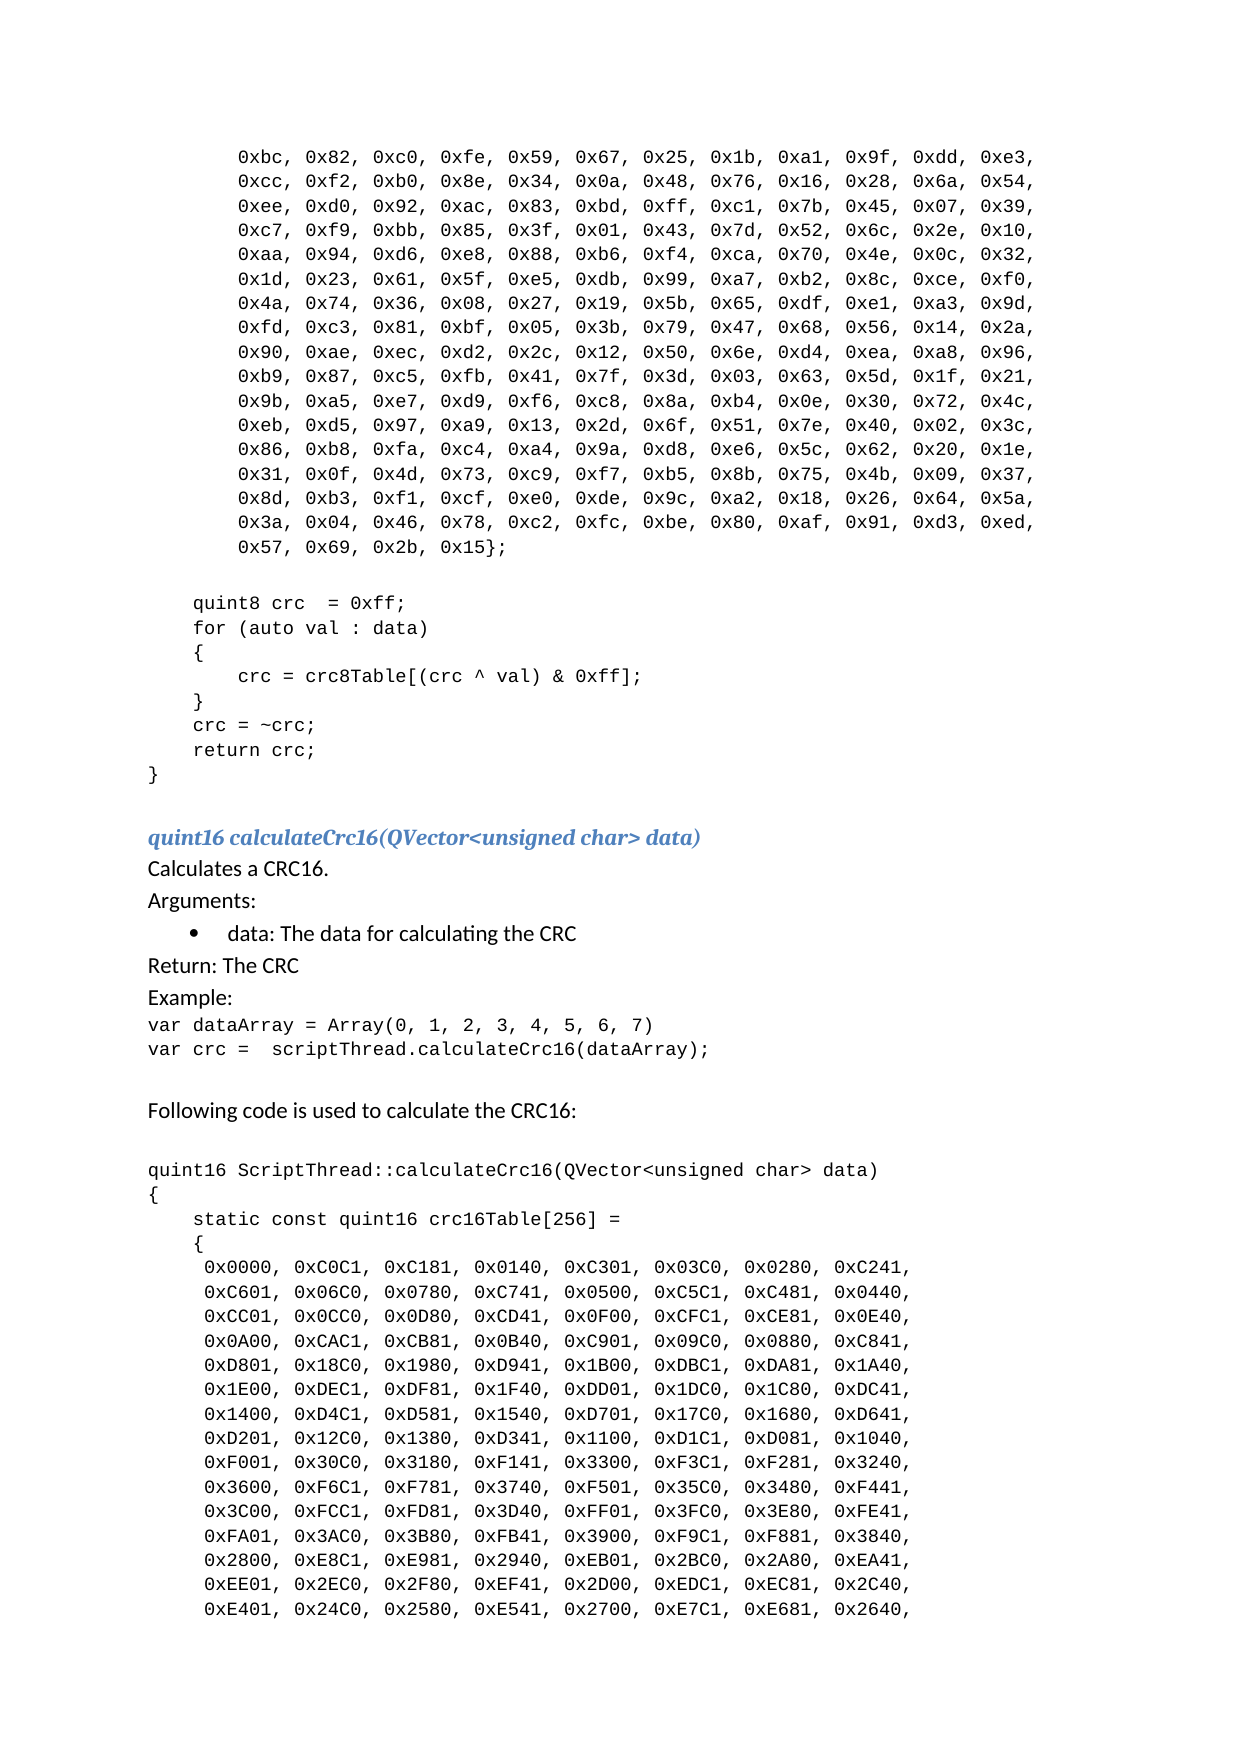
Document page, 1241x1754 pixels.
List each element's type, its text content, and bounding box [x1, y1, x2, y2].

text 0x1E00, 0xDEC1, 0xDF81, 0x1F40, 0xDD01, 0x1DC0, 0x1C80, 0xDC41, [148, 1380, 1093, 1401]
text 0x9b, 0xa5, 0xe7, 0xd9, 0xf6, 0xc8, 0x8a, 0xb4, 0x0e, 0x30, 0x72, 0x4c, [148, 391, 1093, 413]
text crc = ~crc; [148, 716, 1093, 737]
text 0xEE01, 0x2EC0, 0x2F80, 0xEF41, 0x2D00, 0xEDC1, 0xEC81, 0x2C40, [148, 1575, 1093, 1596]
text 0x8d, 0xb3, 0xf1, 0xcf, 0xe0, 0xde, 0x9c, 0xa2, 0x18, 0x26, 0x64, 0x5a, [148, 489, 1093, 510]
text 0x57, 0x69, 0x2b, 0x15}; [148, 538, 1093, 559]
text } [148, 692, 1093, 713]
text 0xD201, 0x12C0, 0x1380, 0xD341, 0x1100, 0xD1C1, 0xD081, 0x1040, [148, 1429, 1093, 1450]
text 0xFA01, 0x3AC0, 0x3B80, 0xFB41, 0x3900, 0xF9C1, 0xF881, 0x3840, [148, 1526, 1093, 1548]
text 0x3600, 0xF6C1, 0xF781, 0x3740, 0xF501, 0x35C0, 0x3480, 0xF441, [148, 1478, 1093, 1499]
list data: The data for calculating the CRC [190, 919, 1093, 947]
subtitle quint16 calculateCrc16(QVector<unsigned char> data) [148, 824, 1093, 851]
text 0xbc, 0x82, 0xc0, 0xfe, 0x59, 0x67, 0x25, 0x1b, 0xa1, 0x9f, 0xdd, 0xe3, [148, 148, 1093, 169]
text 0xcc, 0xf2, 0xb0, 0x8e, 0x34, 0x0a, 0x48, 0x76, 0x16, 0x28, 0x6a, 0x54, [148, 172, 1093, 193]
text 0x0000, 0xC0C1, 0xC181, 0x0140, 0xC301, 0x03C0, 0x0280, 0xC241, [148, 1258, 1093, 1279]
text 0x86, 0xb8, 0xfa, 0xc4, 0xa4, 0x9a, 0xd8, 0xe6, 0x5c, 0x62, 0x20, 0x1e, [148, 440, 1093, 461]
text 0x1400, 0xD4C1, 0xD581, 0x1540, 0xD701, 0x17C0, 0x1680, 0xD641, [148, 1404, 1093, 1426]
text 0xE401, 0x24C0, 0x2580, 0xE541, 0x2700, 0xE7C1, 0xE681, 0x2640, [148, 1599, 1093, 1621]
text Calculates a CRC16. [148, 854, 1093, 882]
text 0xeb, 0xd5, 0x97, 0xa9, 0x13, 0x2d, 0x6f, 0x51, 0x7e, 0x40, 0x02, 0x3c, [148, 416, 1093, 437]
text 0x1d, 0x23, 0x61, 0x5f, 0xe5, 0xdb, 0x99, 0xa7, 0xb2, 0x8c, 0xce, 0xf0, [148, 269, 1093, 291]
text 0xCC01, 0x0CC0, 0x0D80, 0xCD41, 0x0F00, 0xCFC1, 0xCE81, 0x0E40, [148, 1307, 1093, 1328]
text 0xb9, 0x87, 0xc5, 0xfb, 0x41, 0x7f, 0x3d, 0x03, 0x63, 0x5d, 0x1f, 0x21, [148, 367, 1093, 388]
text Return: The CRC [148, 951, 1093, 979]
text { [148, 1234, 1093, 1255]
text } [148, 765, 1093, 786]
text 0xee, 0xd0, 0x92, 0xac, 0x83, 0xbd, 0xff, 0xc1, 0x7b, 0x45, 0x07, 0x39, [148, 196, 1093, 218]
text var crc = scriptThread.calculateCrc16(dataArray); [148, 1040, 1093, 1061]
text quint8 crc = 0xff; [148, 594, 1093, 615]
text for (auto val : data) [148, 618, 1093, 640]
text { [148, 643, 1093, 664]
text Following code is used to calculate the CRC16: [148, 1096, 1093, 1124]
text 0x90, 0xae, 0xec, 0xd2, 0x2c, 0x12, 0x50, 0x6e, 0xd4, 0xea, 0xa8, 0x96, [148, 343, 1093, 364]
text quint16 ScriptThread::calculateCrc16(QVector<unsigned char> data) [148, 1161, 1093, 1182]
text static const quint16 crc16Table[256] = [148, 1209, 1093, 1231]
text 0x4a, 0x74, 0x36, 0x08, 0x27, 0x19, 0x5b, 0x65, 0xdf, 0xe1, 0xa3, 0x9d, [148, 294, 1093, 315]
text 0x0A00, 0xCAC1, 0xCB81, 0x0B40, 0xC901, 0x09C0, 0x0880, 0xC841, [148, 1331, 1093, 1353]
text 0x3a, 0x04, 0x46, 0x78, 0xc2, 0xfc, 0xbe, 0x80, 0xaf, 0x91, 0xd3, 0xed, [148, 513, 1093, 534]
text return crc; [148, 740, 1093, 762]
text 0xfd, 0xc3, 0x81, 0xbf, 0x05, 0x3b, 0x79, 0x47, 0x68, 0x56, 0x14, 0x2a, [148, 318, 1093, 339]
text 0xc7, 0xf9, 0xbb, 0x85, 0x3f, 0x01, 0x43, 0x7d, 0x52, 0x6c, 0x2e, 0x10, [148, 221, 1093, 242]
text 0xaa, 0x94, 0xd6, 0xe8, 0x88, 0xb6, 0xf4, 0xca, 0x70, 0x4e, 0x0c, 0x32, [148, 245, 1093, 266]
text var dataArray = Array(0, 1, 2, 3, 4, 5, 6, 7) [148, 1015, 1093, 1037]
text 0x31, 0x0f, 0x4d, 0x73, 0xc9, 0xf7, 0xb5, 0x8b, 0x75, 0x4b, 0x09, 0x37, [148, 464, 1093, 486]
text 0x2800, 0xE8C1, 0xE981, 0x2940, 0xEB01, 0x2BC0, 0x2A80, 0xEA41, [148, 1551, 1093, 1572]
text 0xF001, 0x30C0, 0x3180, 0xF141, 0x3300, 0xF3C1, 0xF281, 0x3240, [148, 1453, 1093, 1474]
text Example: [148, 983, 1093, 1011]
text 0xD801, 0x18C0, 0x1980, 0xD941, 0x1B00, 0xDBC1, 0xDA81, 0x1A40, [148, 1356, 1093, 1377]
text { [148, 1185, 1093, 1206]
text 0x3C00, 0xFCC1, 0xFD81, 0x3D40, 0xFF01, 0x3FC0, 0x3E80, 0xFE41, [148, 1502, 1093, 1523]
text Arguments: [148, 887, 1093, 915]
text 0xC601, 0x06C0, 0x0780, 0xC741, 0x0500, 0xC5C1, 0xC481, 0x0440, [148, 1283, 1093, 1304]
text crc = crc8Table[(crc ^ val) & 0xff]; [148, 667, 1093, 688]
